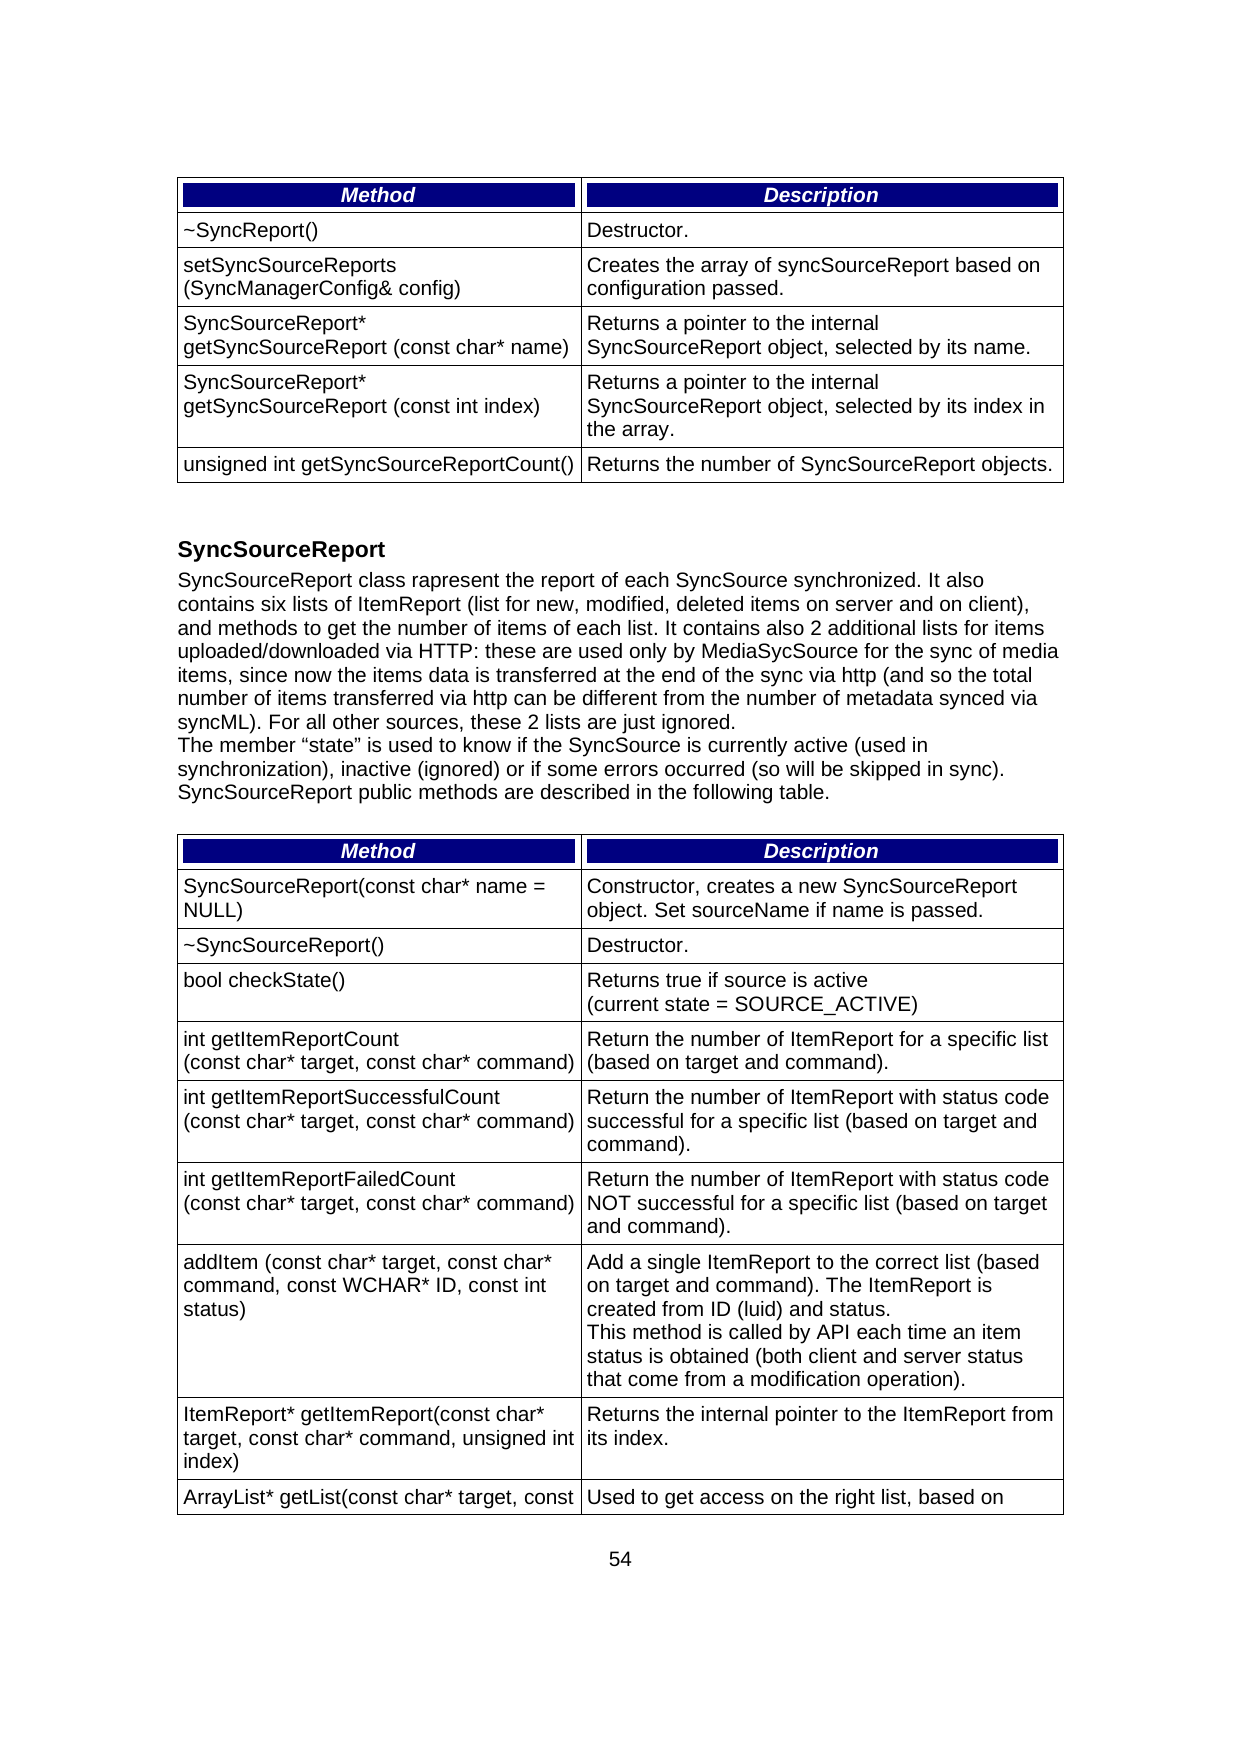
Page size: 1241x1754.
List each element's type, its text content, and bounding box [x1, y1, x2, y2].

table_cell unsigned int getSyncSourceReportCount() [178, 448, 581, 482]
table_cell int getItemReportCount (const char* target, const char* command) [178, 1022, 581, 1080]
subtitle SyncSourceReport [177, 537, 1063, 563]
table_cell setSyncSourceReports (SyncManagerConfig& config) [178, 248, 581, 306]
table_header Description [582, 835, 1063, 869]
table_cell ~SyncReport() [178, 213, 581, 247]
table_cell Returns the internal pointer to the ItemReport from its index. [582, 1398, 1063, 1479]
table_header Description [582, 178, 1063, 212]
table_cell Return the number of ItemReport with status code NOT successful for a specific list (based on target and command). [582, 1163, 1063, 1244]
table_cell bool checkState() [178, 964, 581, 1021]
table_header Method [178, 178, 581, 212]
table_cell Constructor, creates a new SyncSourceReport object. Set sourceName if name is passed. [582, 870, 1063, 928]
table_cell ~SyncSourceReport() [178, 929, 581, 963]
table_cell Returns true if source is active (current state = SOURCE_ACTIVE) [582, 964, 1063, 1021]
table_cell Destructor. [582, 929, 1063, 963]
table_cell int getItemReportFailedCount (const char* target, const char* command) [178, 1163, 581, 1244]
table_cell Returns the number of SyncSourceReport objects. [582, 448, 1063, 482]
table_cell Returns a pointer to the internal SyncSourceReport object, selected by its name. [582, 307, 1063, 365]
text SyncSourceReport public methods are described in the following table. [177, 781, 1063, 804]
text SyncSourceReport class rapresent the report of each SyncSource synchronized. It also contains six lists of ItemReport (list for new, modified, deleted items on server and on client), and methods to get the number of items of each list. It contains also 2 additional lists for items uploaded/downloaded via HTTP: these are used only by MediaSycSource for the sync of media items, since now the items data is transferred at the end of the sync via http (and so the total number of items transferred via http can be different from the number of metadata synced via syncML). For all other sources, these 2 lists are just ignored. The member “state” is used to know if the SyncSource is currently active (used in synchronization), inactive (ignored) or if some errors occurred (so will be skipped in sync). [177, 569, 1063, 781]
table_cell Return the number of ItemReport for a specific list (based on target and command). [582, 1022, 1063, 1080]
table_cell Add a single ItemReport to the correct list (based on target and command). The ItemReport is created from ID (luid) and status. This method is called by API each time an item status is obtained (both client and server status that come from a modification operation). [582, 1245, 1063, 1397]
table_cell Creates the array of syncSourceReport based on configuration passed. [582, 248, 1063, 306]
table_cell Used to get access on the right list, based on [582, 1480, 1063, 1514]
table_cell Destructor. [582, 213, 1063, 247]
table_cell ArrayList* getList(const char* target, const [178, 1480, 581, 1514]
table_header Method [178, 835, 581, 869]
table_cell Returns a pointer to the internal SyncSourceReport object, selected by its index in the array. [582, 366, 1063, 447]
table_cell int getItemReportSuccessfulCount (const char* target, const char* command) [178, 1081, 581, 1162]
table_cell Return the number of ItemReport with status code successful for a specific list (based on target and command). [582, 1081, 1063, 1162]
table_cell ItemReport* getItemReport(const char* target, const char* command, unsigned int index) [178, 1398, 581, 1479]
table_cell addItem (const char* target, const char* command, const WCHAR* ID, const int status) [178, 1245, 581, 1397]
table_cell SyncSourceReport* getSyncSourceReport (const char* name) [178, 307, 581, 365]
table_cell SyncSourceReport* getSyncSourceReport (const int index) [178, 366, 581, 447]
table_cell SyncSourceReport(const char* name = NULL) [178, 870, 581, 928]
